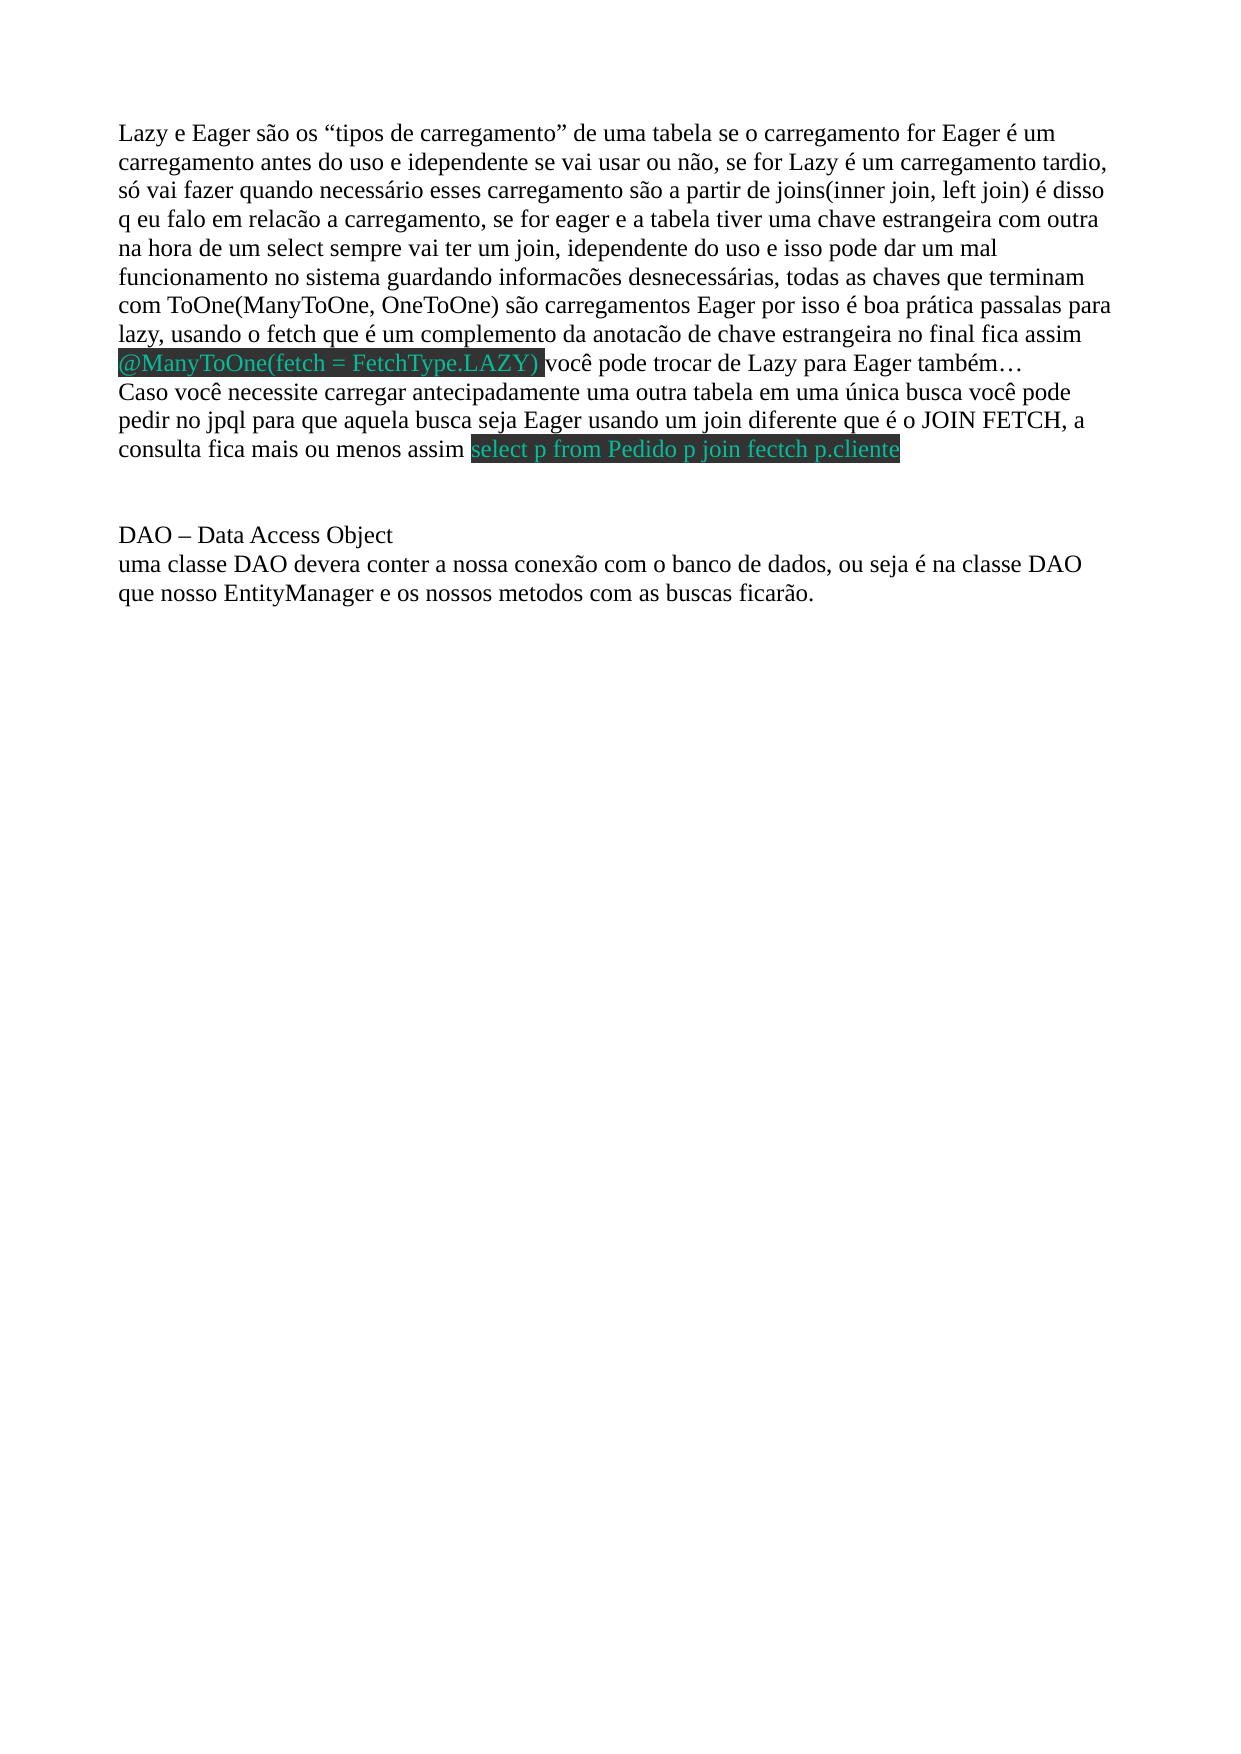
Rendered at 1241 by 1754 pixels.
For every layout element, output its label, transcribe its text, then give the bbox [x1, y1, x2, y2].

text DAO – Data Access Object [118, 521, 1122, 549]
text uma classe DAO devera conter a nossa conexão com o banco de dados, ou seja é na classe DAO que nosso EntityManager e os nossos metodos com as buscas ficarão. [118, 549, 1122, 607]
text Caso você necessite carregar antecipadamente uma outra tabela em uma única busca você pode pedir no jpql para que aquela busca seja Eager usando um join diferente que é o JOIN FETCH, a consulta fica mais ou menos assim select p from Pedido p join fectch p.cliente [118, 377, 1122, 463]
text Lazy e Eager são os “tipos de carregamento” de uma tabela se o carregamento for Eager é um carregamento antes do uso e idependente se vai usar ou não, se for Lazy é um carregamento tardio, só vai fazer quando necessário esses carregamento são a partir de joins(inner join, left join) é disso q eu falo em relacão a carregamento, se for eager e a tabela tiver uma chave estrangeira com outra na hora de um select sempre vai ter um join, idependente do uso e isso pode dar um mal funcionamento no sistema guardando informacões desnecessárias, todas as chaves que terminam com ToOne(ManyToOne, OneToOne) são carregamentos Eager por isso é boa prática passalas para lazy, usando o fetch que é um complemento da anotacão de chave estrangeira no final fica assim @ManyToOne(fetch = FetchType.LAZY) você pode trocar de Lazy para Eager também… [118, 118, 1122, 377]
